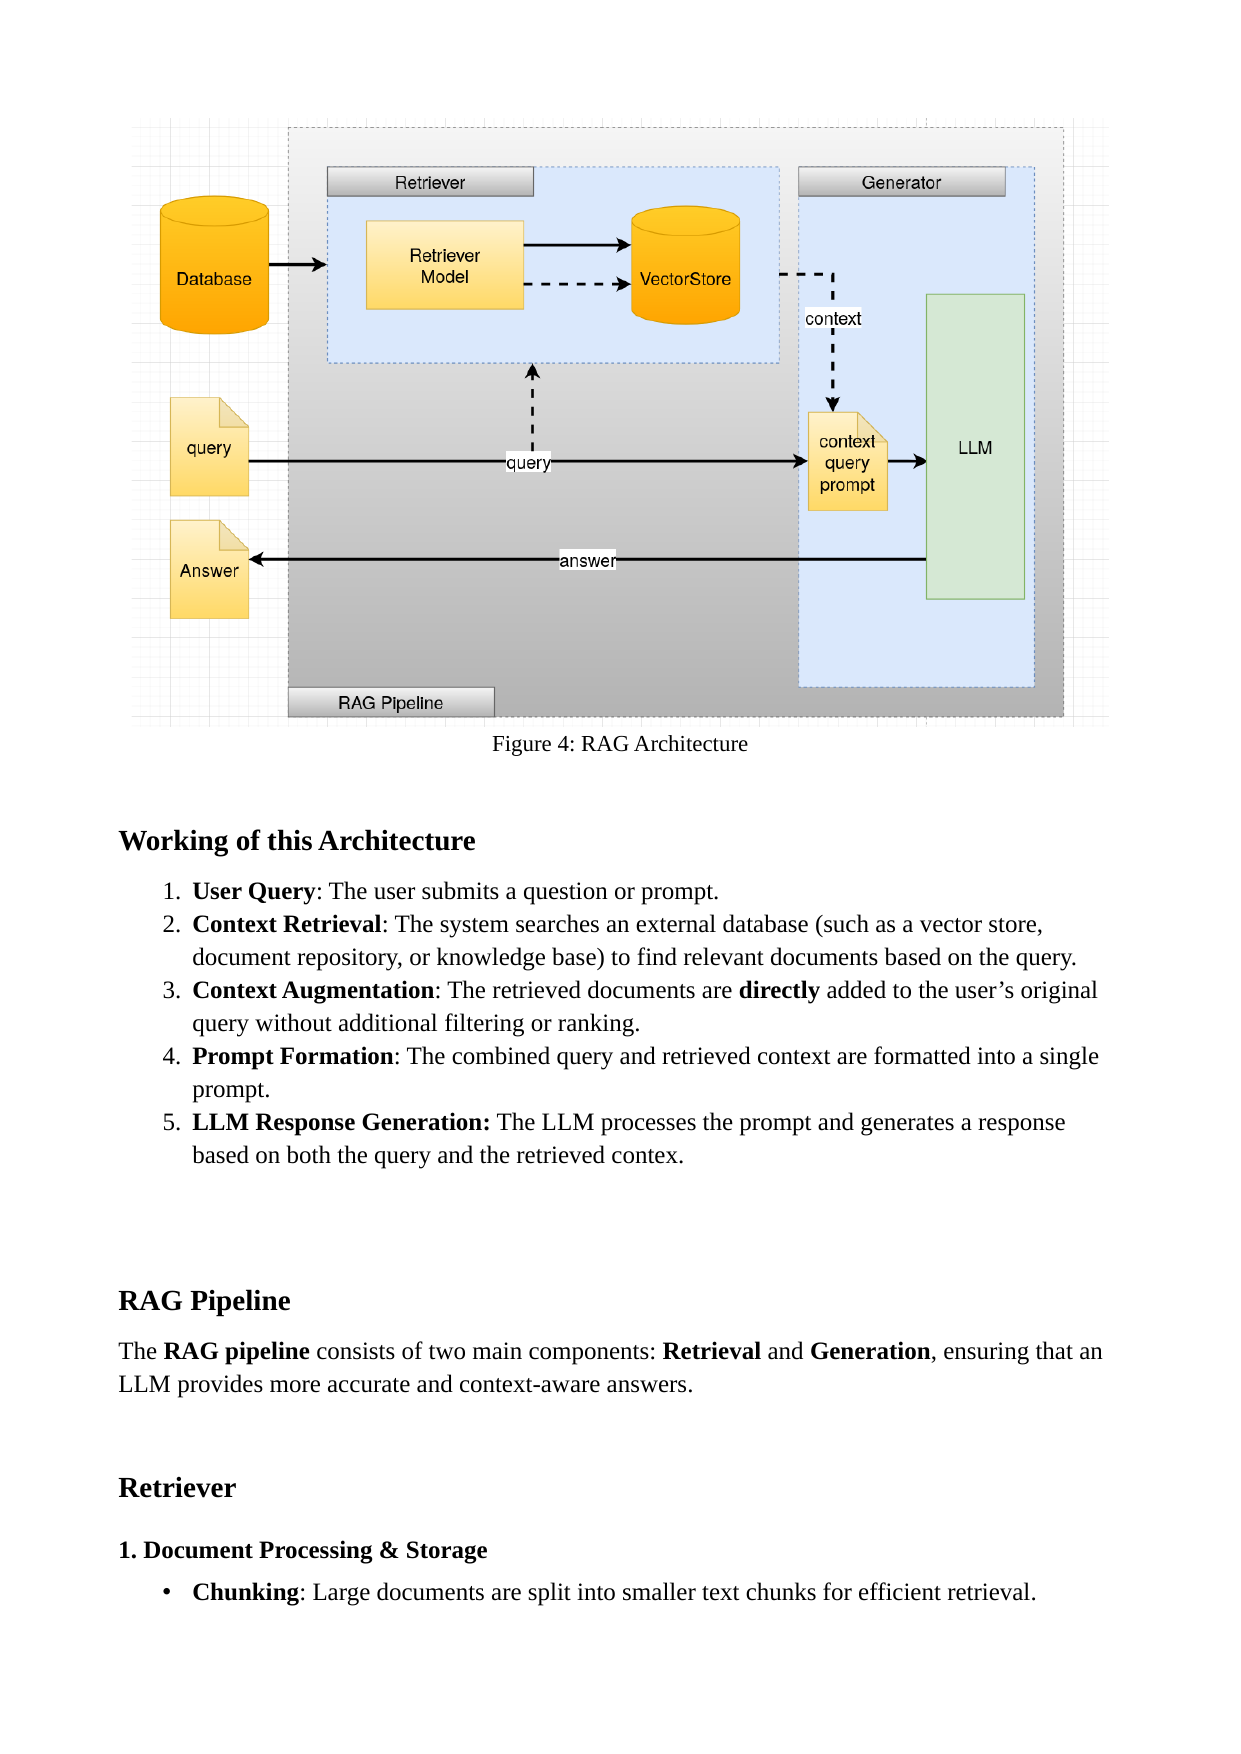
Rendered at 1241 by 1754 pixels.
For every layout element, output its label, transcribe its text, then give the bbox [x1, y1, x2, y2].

list LLM Response Generation: The LLM processes the prompt and generates a response based on both the query and the retrieved contex. [162, 1107, 1122, 1169]
list User Query: The user submits a question or prompt. [162, 876, 1122, 904]
subtitle 1. Document Processing & Storage [118, 1535, 1122, 1564]
text RAG Pipeline [118, 1283, 1122, 1316]
text Working of this Architecture [118, 823, 1122, 856]
list Context Retrieval: The system searches an external database (such as a vector store, document repository, or knowledge base) to find relevant documents based on the query. [162, 909, 1122, 971]
list Prompt Formation: The combined query and retrieved context are formatted into a single prompt. [162, 1041, 1122, 1103]
picture [131, 118, 1109, 727]
list Context Augmentation: The retrieved documents are directly added to the user’s original query without additional filtering or ranking. [162, 975, 1122, 1037]
text Figure 4: RAG Architecture [118, 118, 1122, 757]
text Retriever [118, 1470, 1122, 1503]
list Chunking: Large documents are split into smaller text chunks for efficient retrieval. [162, 1577, 1122, 1605]
text The RAG pipeline consists of two main components: Retrieval and Generation, ensuring that an LLM provides more accurate and context-aware answers. [118, 1336, 1122, 1398]
